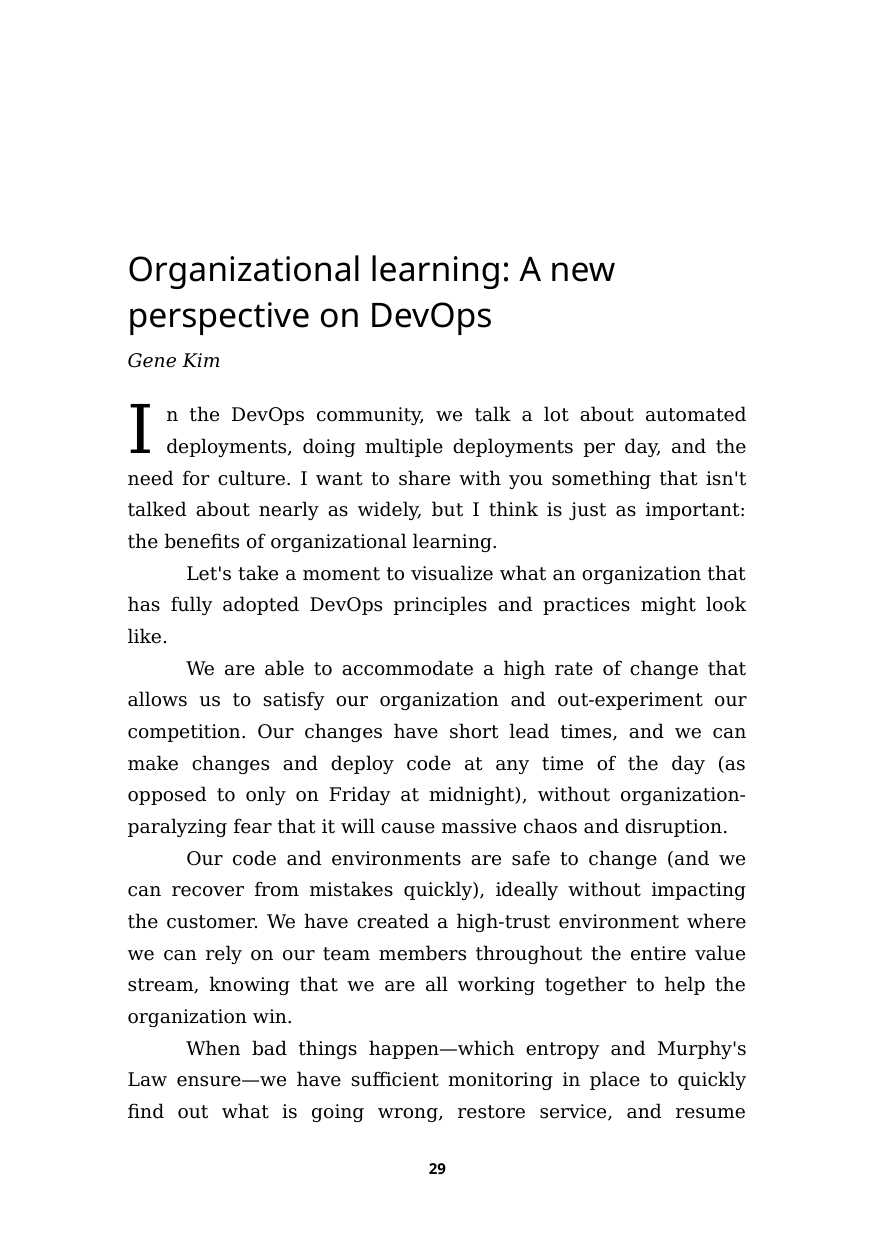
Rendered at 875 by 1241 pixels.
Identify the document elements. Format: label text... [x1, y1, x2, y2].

text Gene Kim [127, 350, 747, 372]
text Let's take a moment to visualize what an organization that has fully adopted DevOps principles and practices might look like. [127, 563, 747, 648]
text When bad things happen—which entropy and Murphy's Law ensure—we have sufficient monitoring in place to quickly find out what is going wrong, restore service, and resume [127, 1038, 747, 1123]
text In the DevOps community, we talk a lot about automated deployments, doing multiple deployments per day, and the need for culture. I want to share with you something that isn't talked about nearly as widely, but I think is just as important: the benefits of organizational learning. [127, 404, 747, 553]
subtitle Organizational learning: A new perspective on DevOps [127, 246, 747, 338]
text Our code and environments are safe to change (and we can recover from mistakes quickly), ideally without impacting the customer. We have created a high-trust environment where we can rely on our team members throughout the entire value stream, knowing that we are all working together to help the organization win. [127, 848, 747, 1028]
text We are able to accommodate a high rate of change that allows us to satisfy our organization and out-experiment our competition. Our changes have short lead times, and we can make changes and deploy code at any time of the day (as opposed to only on Friday at midnight), without organization-paralyzing fear that it will cause massive chaos and disruption. [127, 658, 747, 838]
